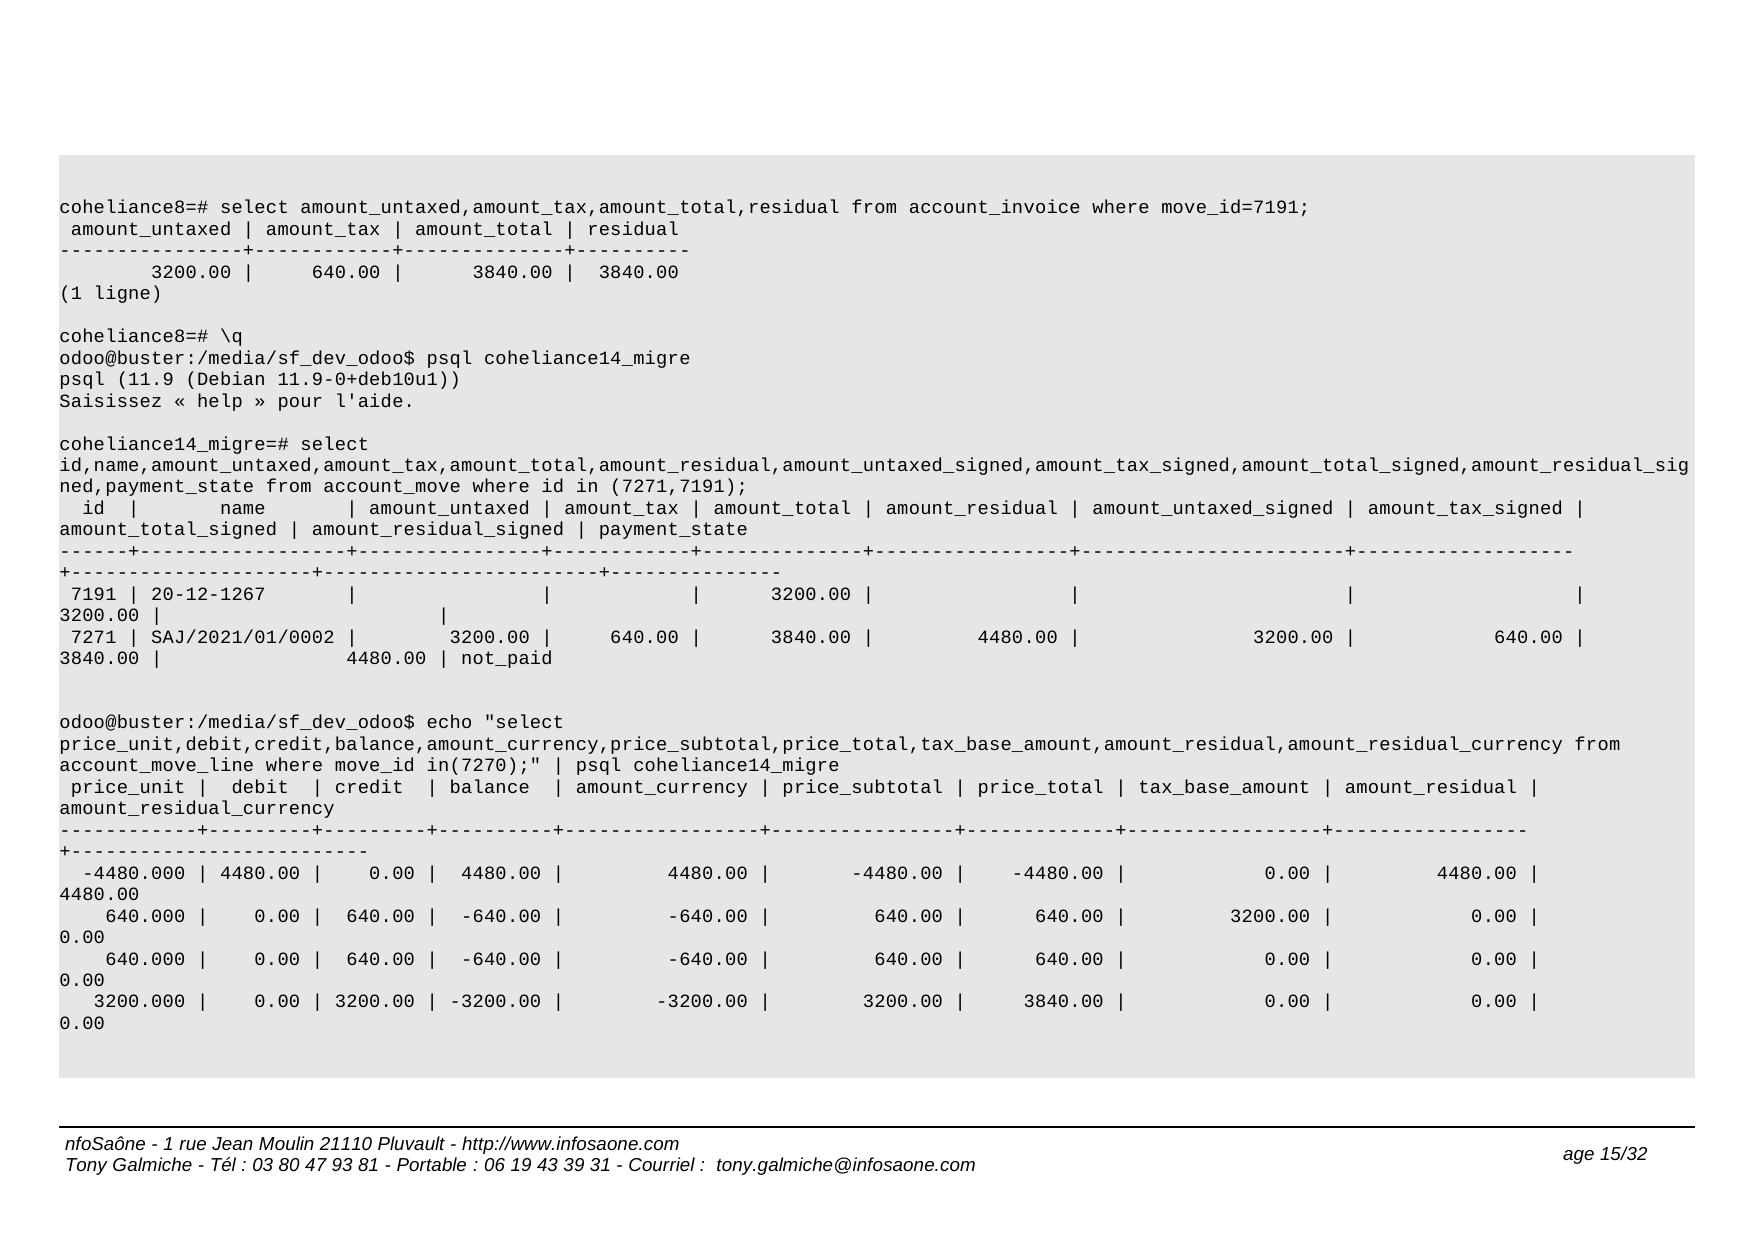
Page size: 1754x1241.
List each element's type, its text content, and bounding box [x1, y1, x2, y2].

text odoo@buster:/media/sf_dev_odoo$ echo "select price_unit,debit,credit,balance,amount_currency,price_subtotal,price_total,tax_base_amount,amount_residual,amount_residual_currency from account_move_line where move_id in(7270);" | psql coheliance14_migre [59, 713, 1695, 777]
text (1 ligne) [59, 284, 1695, 305]
text coheliance14_migre=# select id,name,amount_untaxed,amount_tax,amount_total,amount_residual,amount_untaxed_signed,amount_tax_signed,amount_total_signed,amount_residual_signed,payment_state from account_move where id in (7271,7191); [59, 434, 1695, 498]
text odoo@buster:/media/sf_dev_odoo$ psql coheliance14_migre [59, 348, 1695, 369]
text 3200.00 | 640.00 | 3840.00 | 3840.00 [59, 262, 1695, 284]
text 7271 | SAJ/2021/01/0002 | 3200.00 | 640.00 | 3840.00 | 4480.00 | 3200.00 | 640.00 | 3840.00 | 4480.00 | not_paid [59, 627, 1695, 670]
text -4480.000 | 4480.00 | 0.00 | 4480.00 | 4480.00 | -4480.00 | -4480.00 | 0.00 | 4480.00 | 4480.00 [59, 863, 1695, 906]
text price_unit | debit | credit | balance | amount_currency | price_subtotal | price_total | tax_base_amount | amount_residual | amount_residual_currency [59, 777, 1695, 820]
text 640.000 | 0.00 | 640.00 | -640.00 | -640.00 | 640.00 | 640.00 | 0.00 | 0.00 | 0.00 [59, 949, 1695, 992]
text 3200.000 | 0.00 | 3200.00 | -3200.00 | -3200.00 | 3200.00 | 3840.00 | 0.00 | 0.00 | 0.00 [59, 992, 1695, 1035]
text coheliance8=# select amount_untaxed,amount_tax,amount_total,residual from account_invoice where move_id=7191; [59, 198, 1695, 219]
text Saisissez « help » pour l'aide. [59, 391, 1695, 412]
text psql (11.9 (Debian 11.9-0+deb10u1)) [59, 369, 1695, 391]
text 7191 | 20-12-1267 | | | 3200.00 | | | | 3200.00 | | [59, 584, 1695, 627]
text amount_untaxed | amount_tax | amount_total | residual [59, 219, 1695, 241]
text ------+------------------+----------------+------------+--------------+-----------------+-----------------------+-------------------+---------------------+------------------------+--------------- [59, 541, 1695, 584]
text ----------------+------------+--------------+---------- [59, 241, 1695, 262]
text coheliance8=# \q [59, 327, 1695, 348]
text ------------+---------+---------+----------+-----------------+----------------+-------------+-----------------+-----------------+-------------------------- [59, 820, 1695, 863]
text id | name | amount_untaxed | amount_tax | amount_total | amount_residual | amount_untaxed_signed | amount_tax_signed | amount_total_signed | amount_residual_signed | payment_state [59, 498, 1695, 541]
text 640.000 | 0.00 | 640.00 | -640.00 | -640.00 | 640.00 | 640.00 | 3200.00 | 0.00 | 0.00 [59, 906, 1695, 949]
